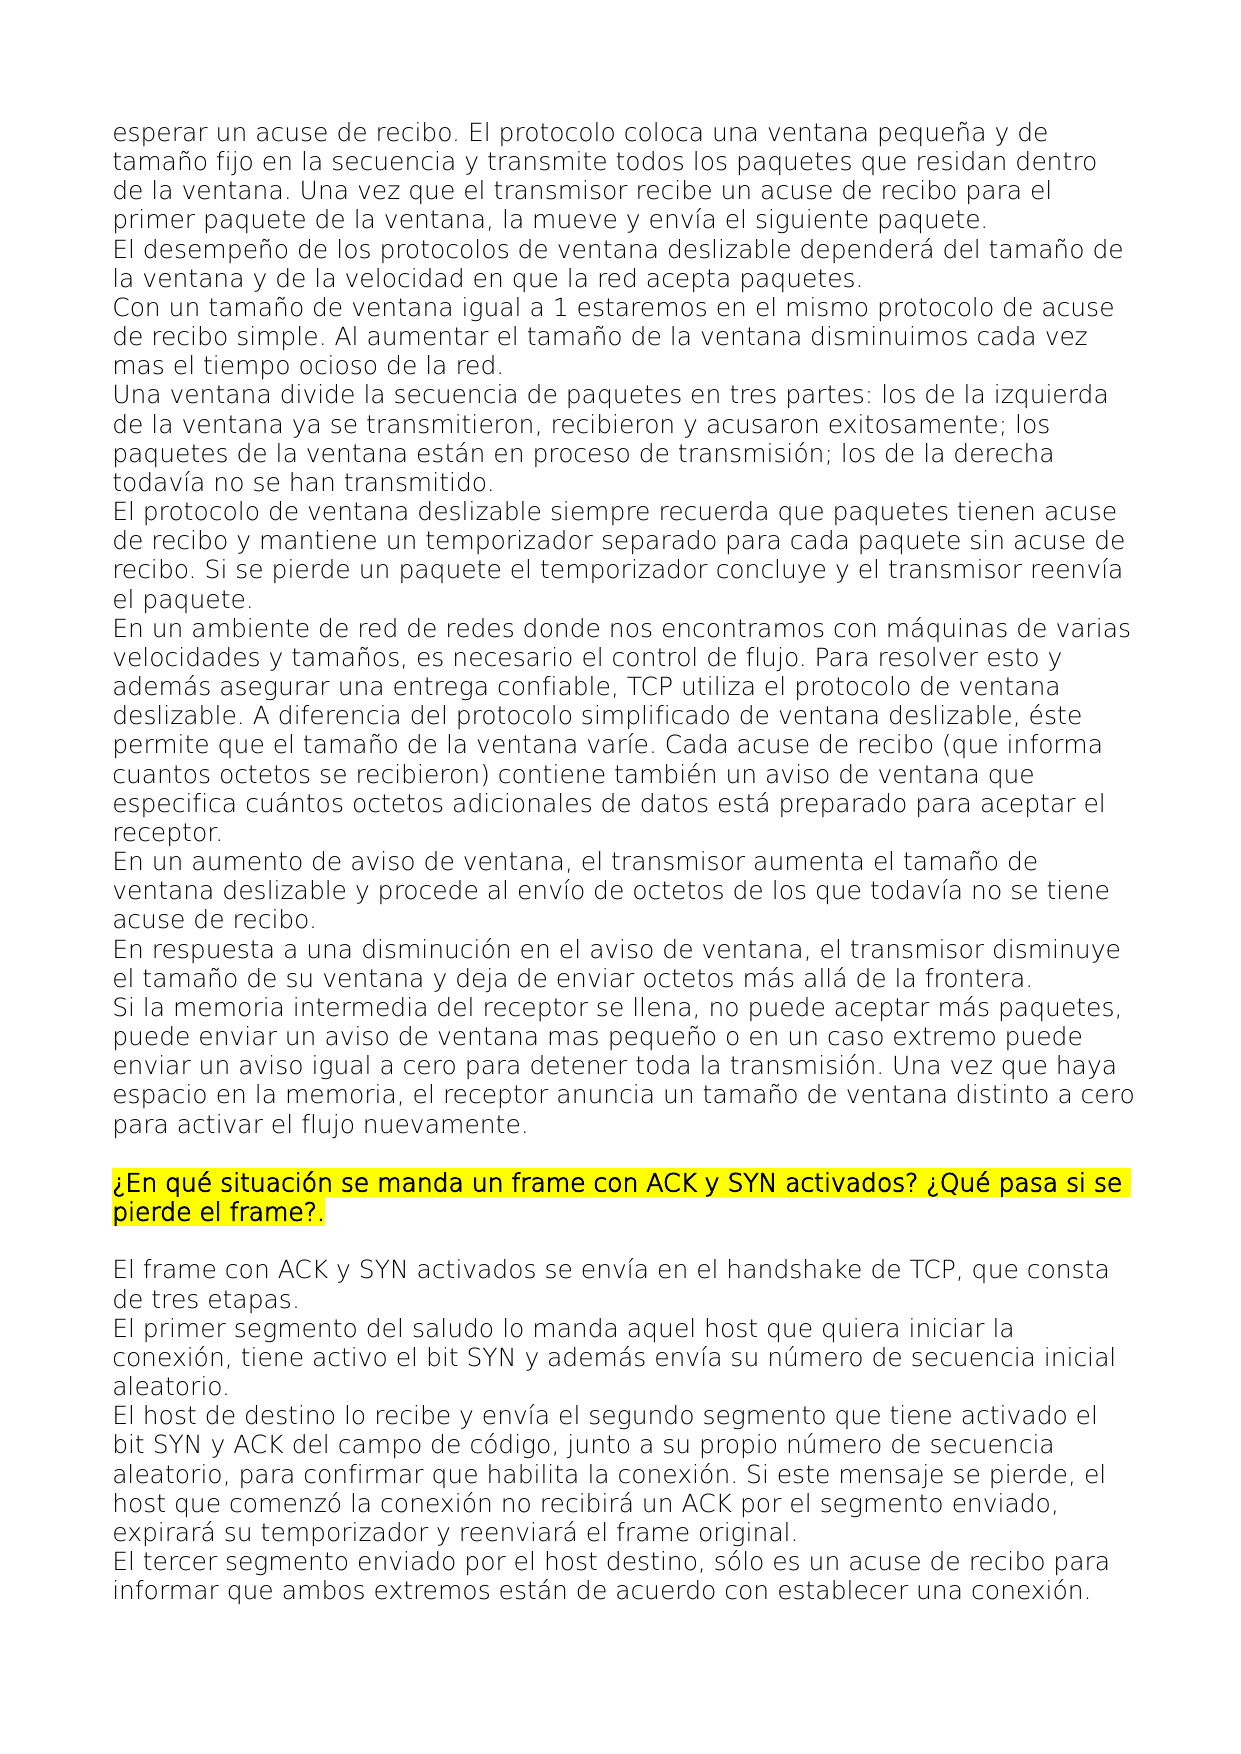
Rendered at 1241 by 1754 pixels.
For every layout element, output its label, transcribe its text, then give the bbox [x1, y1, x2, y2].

text En un aumento de aviso de ventana, el transmisor aumenta el tamaño de ventana deslizable y procede al envío de octetos de los que todavía no se tiene acuse de recibo. [112, 847, 1137, 935]
text esperar un acuse de recibo. El protocolo coloca una ventana pequeña y de tamaño fijo en la secuencia y transmite todos los paquetes que residan dentro de la ventana. Una vez que el transmisor recibe un acuse de recibo para el primer paquete de la ventana, la mueve y envía el siguiente paquete. [112, 118, 1137, 235]
text Una ventana divide la secuencia de paquetes en tres partes: los de la izquierda de la ventana ya se transmitieron, recibieron y acusaron exitosamente; los paquetes de la ventana están en proceso de transmisión; los de la derecha todavía no se han transmitido. [112, 381, 1137, 497]
text En respuesta a una disminución en el aviso de ventana, el transmisor disminuye el tamaño de su ventana y deja de enviar octetos más allá de la frontera. [112, 935, 1137, 993]
text El tercer segmento enviado por el host destino, sólo es un acuse de recibo para informar que ambos extremos están de acuerdo con establecer una conexión. [112, 1547, 1137, 1606]
text Si la memoria intermedia del receptor se llena, no puede aceptar más paquetes, puede enviar un aviso de ventana mas pequeño o en un caso extremo puede enviar un aviso igual a cero para detener toda la transmisión. Una vez que haya espacio en la memoria, el receptor anuncia un tamaño de ventana distinto a cero para activar el flujo nuevamente. [112, 993, 1137, 1139]
text El host de destino lo recibe y envía el segundo segmento que tiene activado el bit SYN y ACK del campo de código, junto a su propio número de secuencia aleatorio, para confirmar que habilita la conexión. Si este mensaje se pierde, el host que comenzó la conexión no recibirá un ACK por el segmento enviado, expirará su temporizador y reenviará el frame original. [112, 1401, 1137, 1547]
text ¿En qué situación se manda un frame con ACK y SYN activados? ¿Qué pasa si se pierde el frame?. [112, 1168, 1137, 1226]
text El primer segmento del saludo lo manda aquel host que quiera iniciar la conexión, tiene activo el bit SYN y además envía su número de secuencia inicial aleatorio. [112, 1314, 1137, 1401]
text El protocolo de ventana deslizable siempre recuerda que paquetes tienen acuse de recibo y mantiene un temporizador separado para cada paquete sin acuse de recibo. Si se pierde un paquete el temporizador concluye y el transmisor reenvía el paquete. [112, 497, 1137, 614]
text En un ambiente de red de redes donde nos encontramos con máquinas de varias velocidades y tamaños, es necesario el control de flujo. Para resolver esto y además asegurar una entrega confiable, TCP utiliza el protocolo de ventana deslizable. A diferencia del protocolo simplificado de ventana deslizable, éste permite que el tamaño de la ventana varíe. Cada acuse de recibo (que informa cuantos octetos se recibieron) contiene también un aviso de ventana que especifica cuántos octetos adicionales de datos está preparado para aceptar el receptor. [112, 614, 1137, 847]
text Con un tamaño de ventana igual a 1 estaremos en el mismo protocolo de acuse de recibo simple. Al aumentar el tamaño de la ventana disminuimos cada vez mas el tiempo ocioso de la red. [112, 293, 1137, 381]
text El desempeño de los protocolos de ventana deslizable dependerá del tamaño de la ventana y de la velocidad en que la red acepta paquetes. [112, 235, 1137, 293]
text El frame con ACK y SYN activados se envía en el handshake de TCP, que consta de tres etapas. [112, 1256, 1137, 1314]
